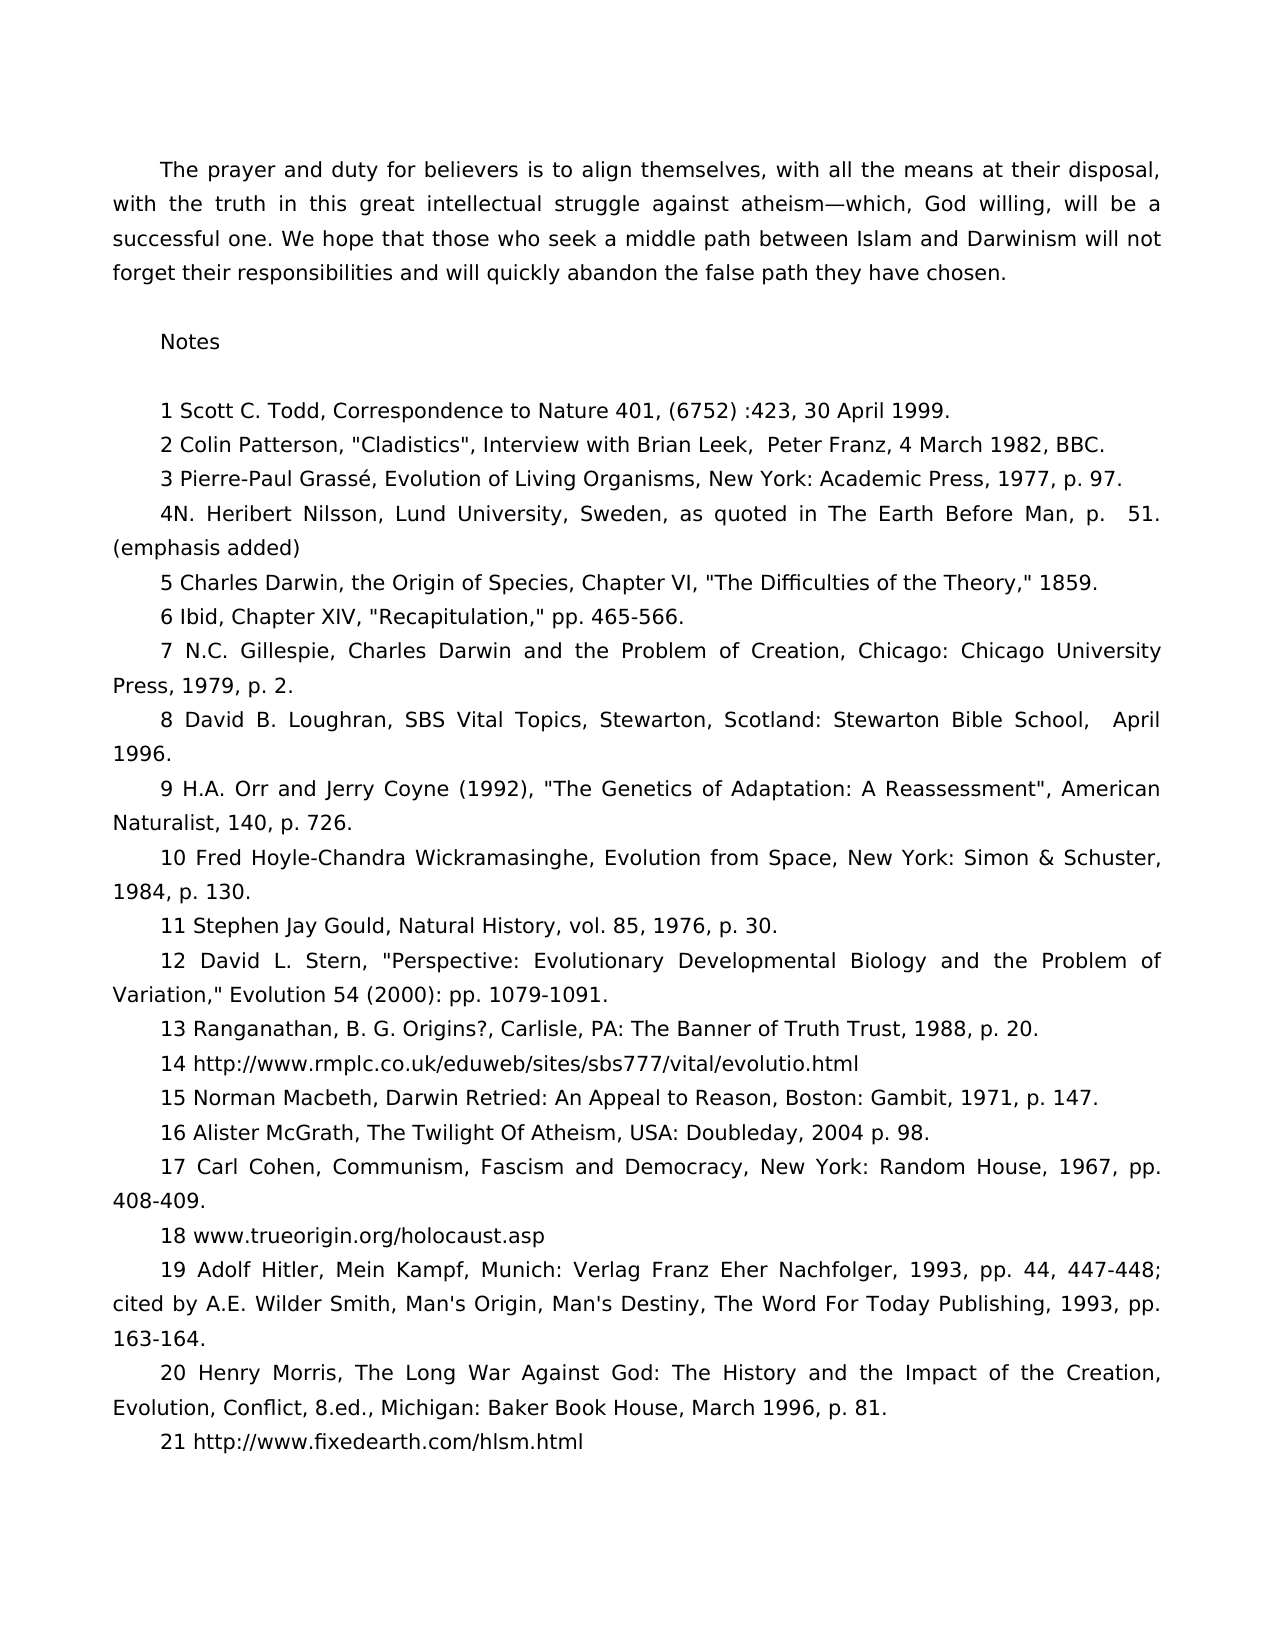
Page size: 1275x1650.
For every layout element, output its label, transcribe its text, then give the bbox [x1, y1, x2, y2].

text 6 Ibid, Chapter XIV, "Recapitulation," pp. 465-566. [112, 597, 1162, 631]
text 16 Alister McGrath, The Twilight Of Atheism, USA: Doubleday, 2004 p. 98. [112, 1112, 1162, 1147]
text 10 Fred Hoyle-Chandra Wickramasinghe, Evolution from Space, New York: Simon & Schuster, 1984, p. 130. [112, 837, 1162, 906]
text 18 www.trueorigin.org/holocaust.asp [112, 1216, 1162, 1250]
text 8 David B. Loughran, SBS Vital Topics, Stewarton, Scotland: Stewarton Bible School, April 1996. [112, 700, 1162, 769]
text Notes [112, 322, 1162, 356]
text 3 Pierre-Paul Grassé, Evolution of Living Organisms, New York: Academic Press, 1977, p. 97. [112, 459, 1162, 494]
text 4N. Heribert Nilsson, Lund University, Sweden, as quoted in The Earth Before Man, p. 51.(emphasis added) [112, 494, 1162, 562]
text 2 Colin Patterson, "Cladistics", Interview with Brian Leek, Peter Franz, 4 March 1982, BBC. [112, 425, 1162, 459]
text 13 Ranganathan, B. G. Origins?, Carlisle, PA: The Banner of Truth Trust, 1988, p. 20. [112, 1009, 1162, 1044]
text 7 N.C. Gillespie, Charles Darwin and the Problem of Creation, Chicago: Chicago University Press, 1979, p. 2. [112, 631, 1162, 700]
text 21 http://www.fixedearth.com/hlsm.html [112, 1422, 1162, 1456]
text 9 H.A. Orr and Jerry Coyne (1992), "The Genetics of Adaptation: A Reassessment", American Naturalist, 140, p. 726. [112, 769, 1162, 837]
text The prayer and duty for believers is to align themselves, with all the means at their disposal, with the truth in this great intellectual struggle against atheism—which, God willing, will be a successful one. We hope that those who seek a middle path between Islam and Darwinism will not forget their responsibilities and will quickly abandon the false path they have chosen. [112, 150, 1162, 287]
text 11 Stephen Jay Gould, Natural History, vol. 85, 1976, p. 30. [112, 906, 1162, 941]
text 5 Charles Darwin, the Origin of Species, Chapter VI, "The Difficulties of the Theory," 1859. [112, 562, 1162, 597]
text 14 http://www.rmplc.co.uk/eduweb/sites/sbs777/vital/evolutio.html [112, 1044, 1162, 1078]
text 12 David L. Stern, "Perspective: Evolutionary Developmental Biology and the Problem of Variation," Evolution 54 (2000): pp. 1079-1091. [112, 941, 1162, 1009]
text 19 Adolf Hitler, Mein Kampf, Munich: Verlag Franz Eher Nachfolger, 1993, pp. 44, 447-448; cited by A.E. Wilder Smith, Man's Origin, Man's Destiny, The Word For Today Publishing, 1993, pp. 163-164. [112, 1250, 1162, 1353]
text 20 Henry Morris, The Long War Against God: The History and the Impact of the Creation, Evolution, Conflict, 8.ed., Michigan: Baker Book House, March 1996, p. 81. [112, 1353, 1162, 1422]
text 1 Scott C. Todd, Correspondence to Nature 401, (6752) :423, 30 April 1999. [112, 391, 1162, 425]
text 15 Norman Macbeth, Darwin Retried: An Appeal to Reason, Boston: Gambit, 1971, p. 147. [112, 1078, 1162, 1112]
text 17 Carl Cohen, Communism, Fascism and Democracy, New York: Random House, 1967, pp. 408-409. [112, 1147, 1162, 1216]
